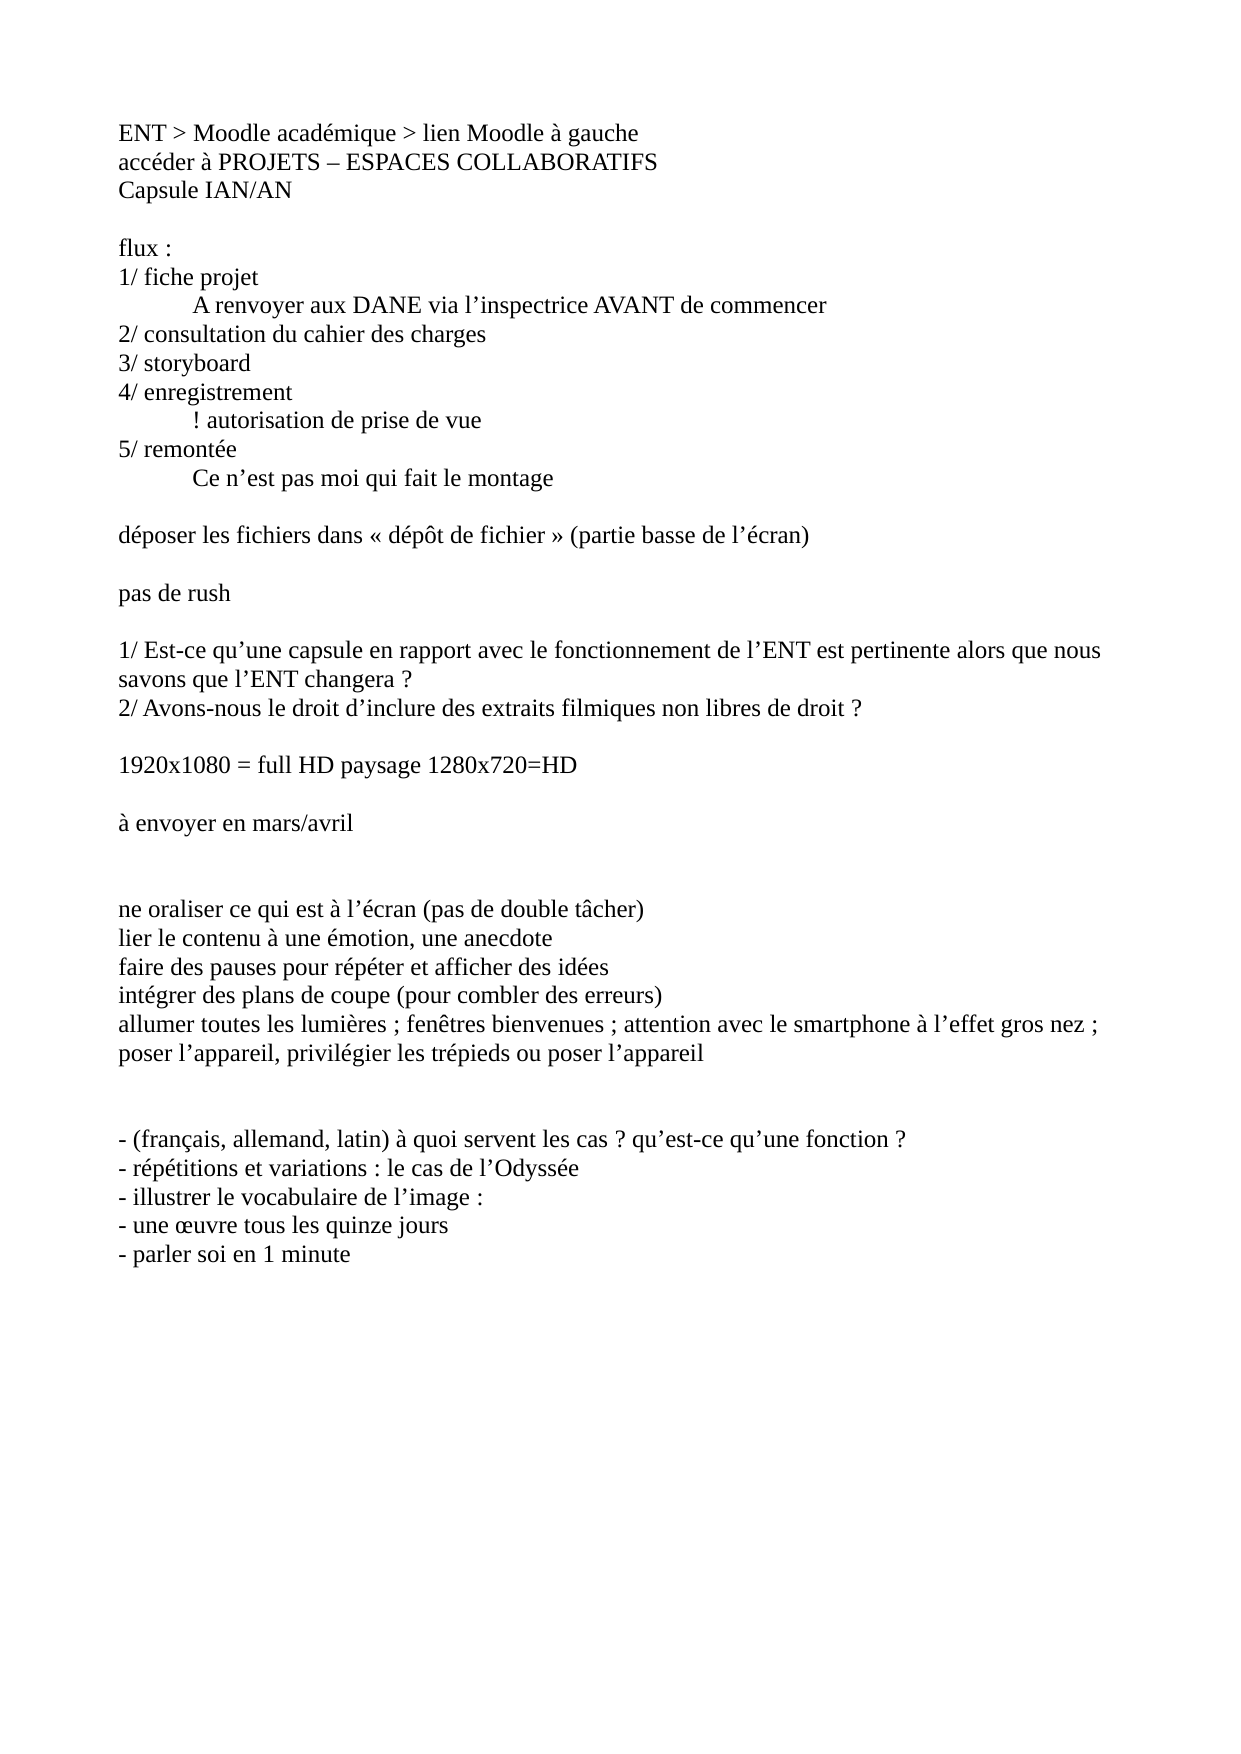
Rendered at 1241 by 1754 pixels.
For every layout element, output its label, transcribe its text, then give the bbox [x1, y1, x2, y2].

text ENT > Moodle académique > lien Moodle à gauche [118, 118, 1122, 147]
text 3/ storyboard [118, 348, 1122, 377]
text pas de rush [118, 578, 1122, 607]
text 1920x1080 = full HD paysage 1280x720=HD [118, 751, 1122, 779]
text 1/ Est-ce qu’une capsule en rapport avec le fonctionnement de l’ENT est pertinente alors que nous savons que l’ENT changera ? [118, 636, 1122, 693]
text 2/ Avons-nous le droit d’inclure des extraits filmiques non libres de droit ? [118, 693, 1122, 722]
text - (français, allemand, latin) à quoi servent les cas ? qu’est-ce qu’une fonction ? [118, 1124, 1122, 1153]
text à envoyer en mars/avril [118, 808, 1122, 837]
text - parler soi en 1 minute [118, 1239, 1122, 1268]
text accéder à PROJETS – ESPACES COLLABORATIFS [118, 147, 1122, 176]
text Capsule IAN/AN [118, 176, 1122, 204]
text 5/ remontée [118, 434, 1122, 463]
text A renvoyer aux DANE via l’inspectrice AVANT de commencer [118, 291, 1122, 319]
text - répétitions et variations : le cas de l’Odyssée [118, 1153, 1122, 1182]
text 1/ fiche projet [118, 262, 1122, 291]
text ne oraliser ce qui est à l’écran (pas de double tâcher) [118, 894, 1122, 923]
text 4/ enregistrement [118, 377, 1122, 406]
text déposer les fichiers dans « dépôt de fichier » (partie basse de l’écran) [118, 521, 1122, 549]
text - une œuvre tous les quinze jours [118, 1211, 1122, 1239]
text Ce n’est pas moi qui fait le montage [118, 463, 1122, 492]
text - illustrer le vocabulaire de l’image : [118, 1182, 1122, 1211]
text poser l’appareil, privilégier les trépieds ou poser l’appareil [118, 1038, 1122, 1067]
text allumer toutes les lumières ; fenêtres bienvenues ; attention avec le smartphone à l’effet gros nez ; [118, 1009, 1122, 1038]
text lier le contenu à une émotion, une anecdote [118, 923, 1122, 952]
text faire des pauses pour répéter et afficher des idées [118, 952, 1122, 981]
text ! autorisation de prise de vue [118, 406, 1122, 434]
text flux : [118, 233, 1122, 262]
text intégrer des plans de coupe (pour combler des erreurs) [118, 981, 1122, 1009]
text 2/ consultation du cahier des charges [118, 319, 1122, 348]
